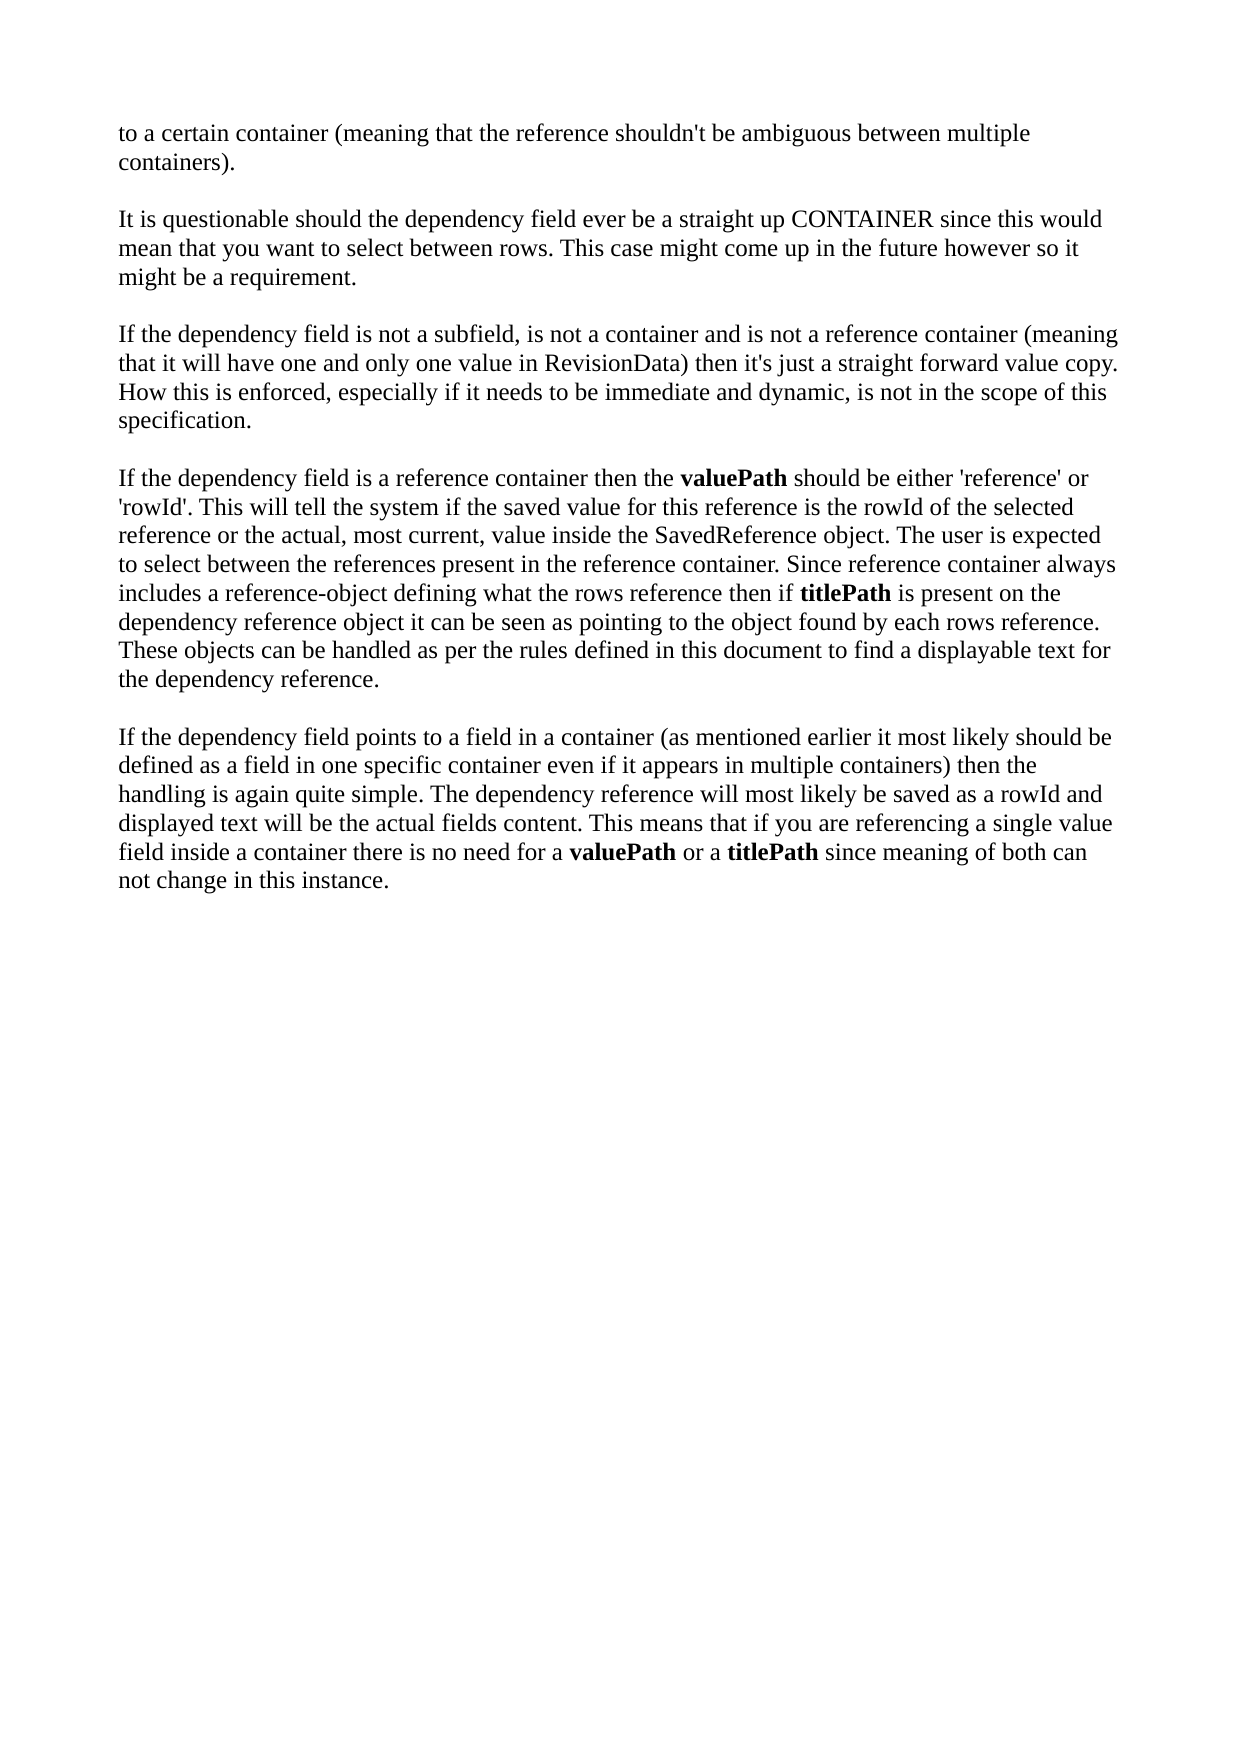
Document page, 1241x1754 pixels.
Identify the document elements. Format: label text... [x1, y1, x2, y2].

text If the dependency field is a reference container then the valuePath should be either 'reference' or 'rowId'. This will tell the system if the saved value for this reference is the rowId of the selected reference or the actual, most current, value inside the SavedReference object. The user is expected to select between the references present in the reference container. Since reference container always includes a reference-object defining what the rows reference then if titlePath is present on the dependency reference object it can be seen as pointing to the object found by each rows reference. These objects can be handled as per the rules defined in this document to find a displayable text for the dependency reference. [118, 463, 1122, 693]
text to a certain container (meaning that the reference shouldn't be ambiguous between multiple containers). [118, 118, 1122, 176]
text If the dependency field is not a subfield, is not a container and is not a reference container (meaning that it will have one and only one value in RevisionData) then it's just a straight forward value copy. How this is enforced, especially if it needs to be immediate and dynamic, is not in the scope of this specification. [118, 319, 1122, 434]
text It is questionable should the dependency field ever be a straight up CONTAINER since this would mean that you want to select between rows. This case might come up in the future however so it might be a requirement. [118, 204, 1122, 291]
text If the dependency field points to a field in a container (as mentioned earlier it most likely should be defined as a field in one specific container even if it appears in multiple containers) then the handling is again quite simple. The dependency reference will most likely be saved as a rowId and displayed text will be the actual fields content. This means that if you are referencing a single value field inside a container there is no need for a valuePath or a titlePath since meaning of both can not change in this instance. [118, 722, 1122, 894]
